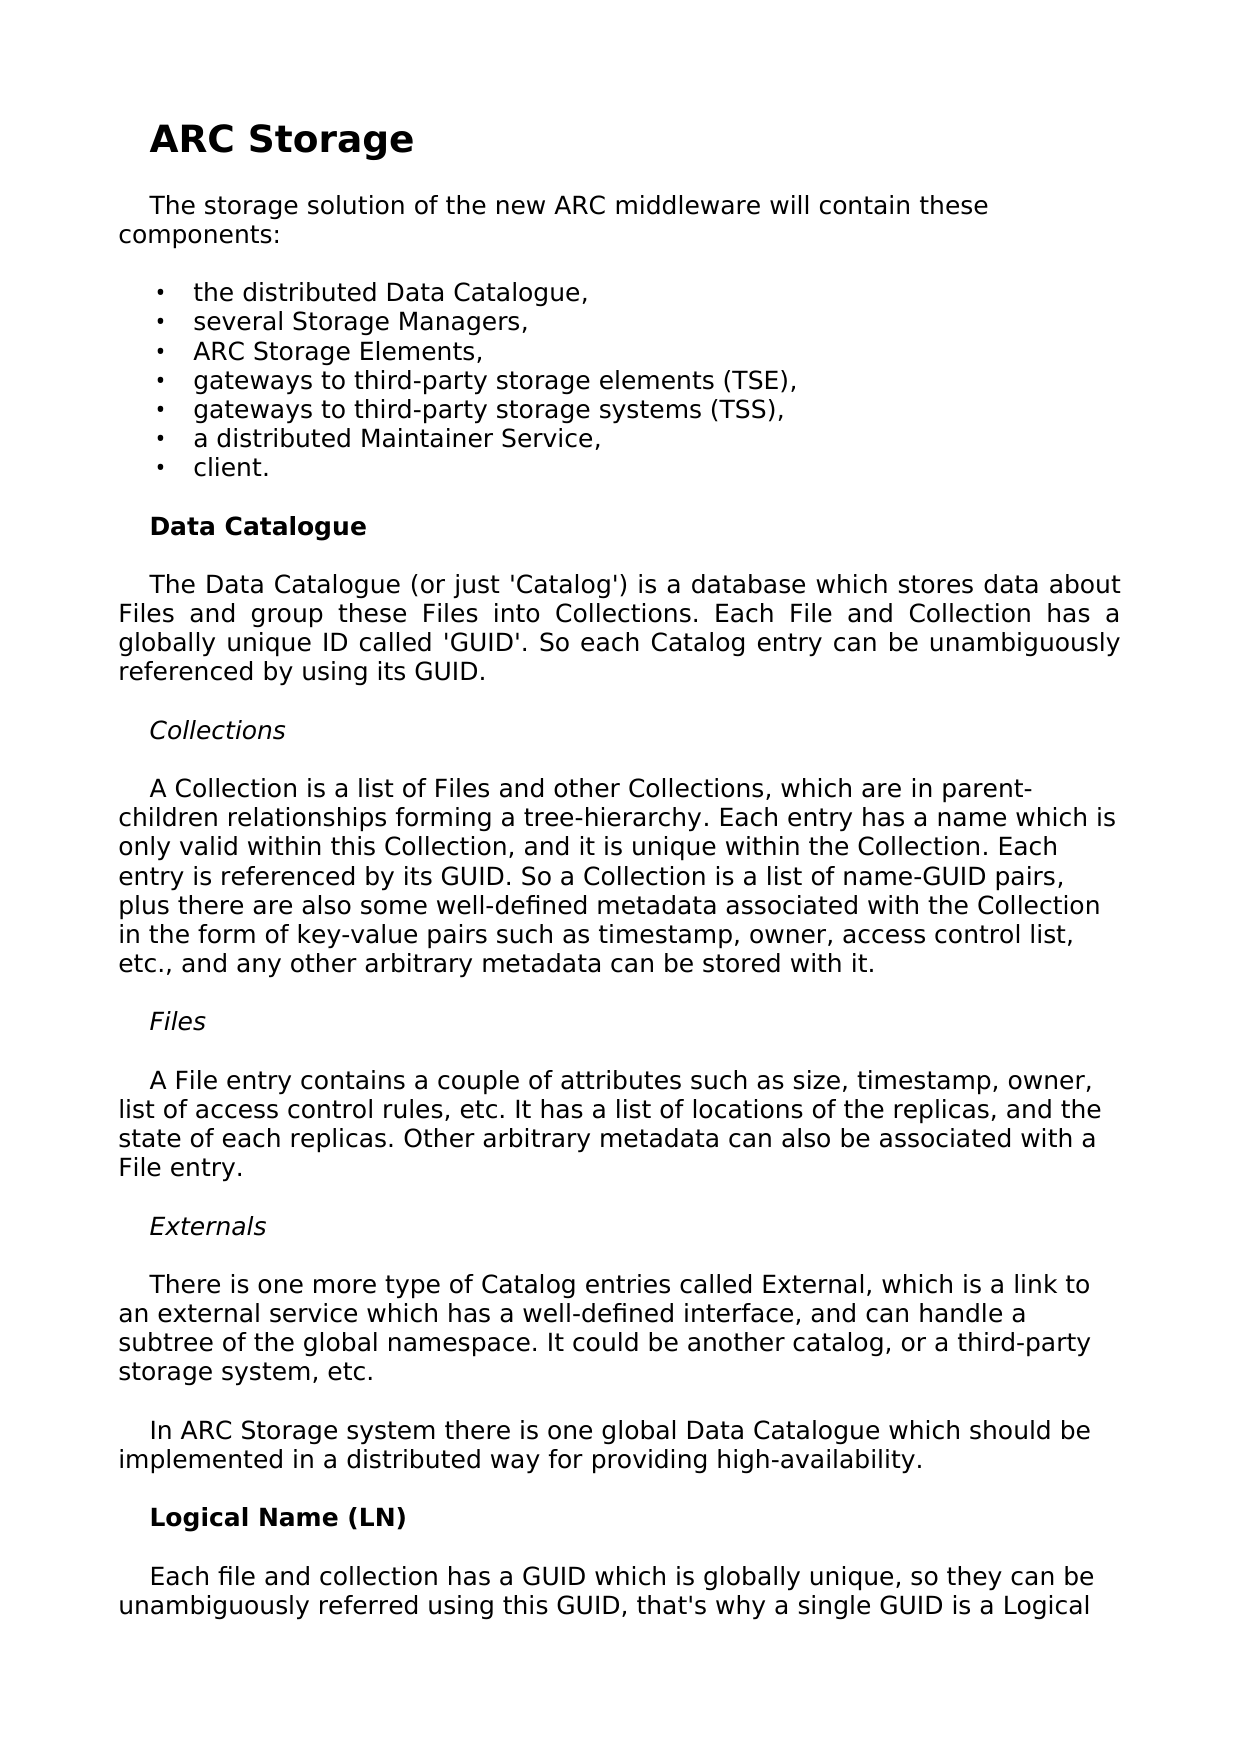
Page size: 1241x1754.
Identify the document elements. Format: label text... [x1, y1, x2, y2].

text The Data Catalogue (or just 'Catalog') is a database which stores data about Files and group these Files into Collections. Each File and Collection has a globally unique ID called 'GUID'. So each Catalog entry can be unambiguously referenced by using its GUID. [118, 570, 1122, 687]
text In ARC Storage system there is one global Data Catalogue which should be implemented in a distributed way for providing high-availability. [118, 1416, 1122, 1474]
text Collections [118, 716, 1122, 745]
text A Collection is a list of Files and other Collections, which are in parent-children relationships forming a tree-hierarchy. Each entry has a name which is only valid within this Collection, and it is unique within the Collection. Each entry is referenced by its GUID. So a Collection is a list of name-GUID pairs, plus there are also some well-defined metadata associated with the Collection in the form of key-value pairs such as timestamp, owner, access control list, etc., and any other arbitrary metadata can be stored with it. [118, 774, 1122, 978]
list gateways to third-party storage systems (TSS), [156, 395, 1122, 424]
text Data Catalogue [118, 512, 1122, 541]
text Externals [118, 1212, 1122, 1241]
text Logical Name (LN) [118, 1503, 1122, 1533]
text The storage solution of the new ARC middleware will contain these components: [118, 191, 1122, 249]
list several Storage Managers, [156, 308, 1122, 337]
list gateways to third-party storage elements (TSE), [156, 366, 1122, 395]
text A File entry contains a couple of attributes such as size, timestamp, owner, list of access control rules, etc. It has a list of locations of the replicas, and the state of each replicas. Other arbitrary metadata can also be associated with a File entry. [118, 1066, 1122, 1183]
list the distributed Data Catalogue, [156, 278, 1122, 308]
text ARC Storage [118, 118, 1122, 162]
text Files [118, 1008, 1122, 1037]
text There is one more type of Catalog entries called External, which is a link to an external service which has a well-defined interface, and can handle a subtree of the global namespace. It could be another catalog, or a third-party storage system, etc. [118, 1270, 1122, 1387]
text Each file and collection has a GUID which is globally unique, so they can be unambiguously referred using this GUID, that's why a single GUID is a Logical [118, 1562, 1122, 1620]
list client. [156, 453, 1122, 483]
list ARC Storage Elements, [156, 337, 1122, 366]
list a distributed Maintainer Service, [156, 424, 1122, 453]
